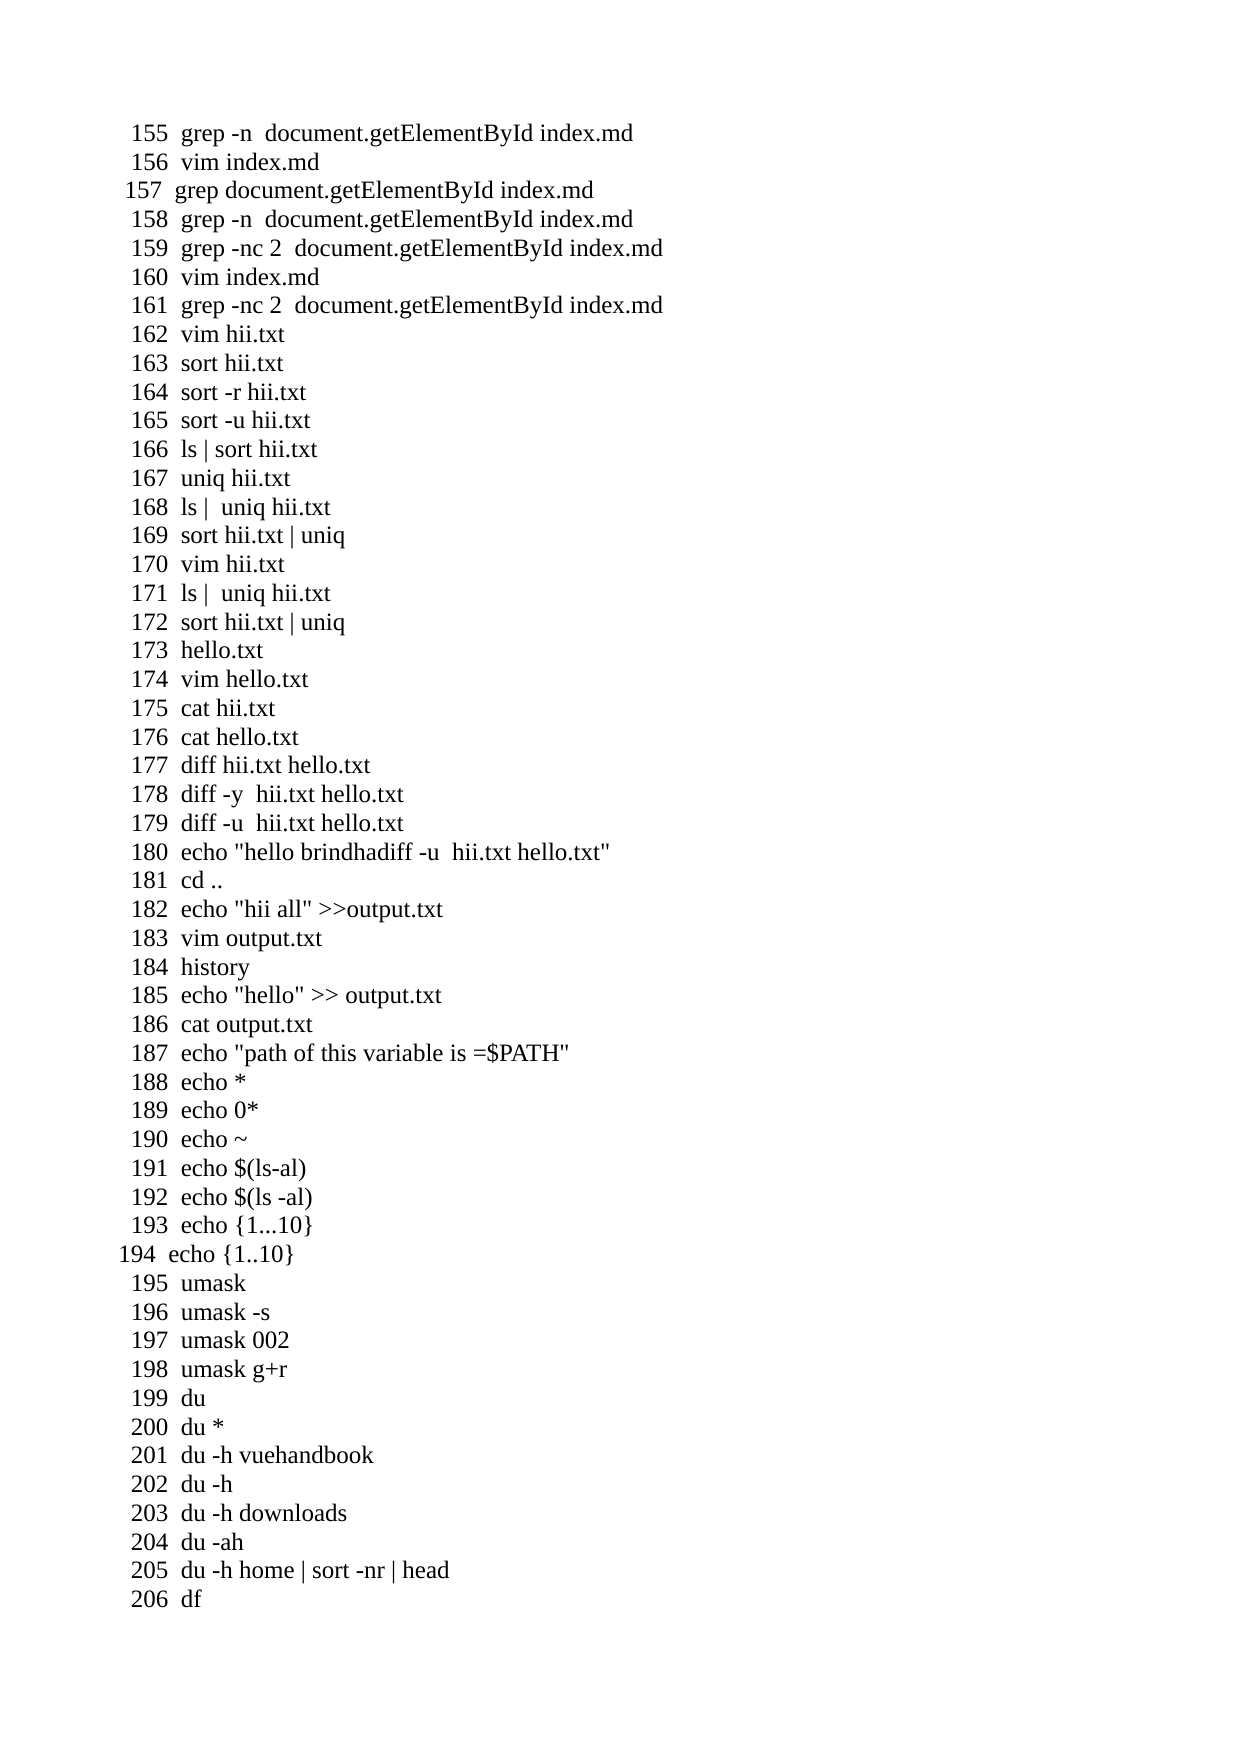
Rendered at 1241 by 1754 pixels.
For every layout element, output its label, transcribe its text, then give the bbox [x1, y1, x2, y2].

text 181 cd .. [118, 866, 1122, 894]
text 180 echo "hello brindhadiff -u hii.txt hello.txt" [118, 837, 1122, 866]
text 193 echo {1...10} [118, 1211, 1122, 1239]
text 186 cat output.txt [118, 1009, 1122, 1038]
text 192 echo $(ls -al) [118, 1182, 1122, 1211]
text 173 hello.txt [118, 636, 1122, 664]
text 158 grep -n document.getElementById index.md [118, 204, 1122, 233]
text 204 du -ah [118, 1527, 1122, 1556]
text 196 umask -s [118, 1297, 1122, 1326]
text 175 cat hii.txt [118, 693, 1122, 722]
text 155 grep -n document.getElementById index.md [118, 118, 1122, 147]
text 165 sort -u hii.txt [118, 406, 1122, 434]
text 202 du -h [118, 1469, 1122, 1498]
text 189 echo 0* [118, 1096, 1122, 1124]
text 160 vim index.md [118, 262, 1122, 291]
text 161 grep -nc 2 document.getElementById index.md [118, 291, 1122, 319]
text 174 vim hello.txt [118, 664, 1122, 693]
text 176 cat hello.txt [118, 722, 1122, 751]
text 184 history [118, 952, 1122, 981]
text 168 ls | uniq hii.txt [118, 492, 1122, 521]
text 195 umask [118, 1268, 1122, 1297]
text 179 diff -u hii.txt hello.txt [118, 808, 1122, 837]
text 205 du -h home | sort -nr | head [118, 1556, 1122, 1584]
text 197 umask 002 [118, 1326, 1122, 1354]
text 185 echo "hello" >> output.txt [118, 981, 1122, 1009]
text 163 sort hii.txt [118, 348, 1122, 377]
text 206 df [118, 1584, 1122, 1613]
text 190 echo ~ [118, 1124, 1122, 1153]
text 199 du [118, 1383, 1122, 1412]
text 156 vim index.md [118, 147, 1122, 176]
text 188 echo * [118, 1067, 1122, 1096]
text 178 diff -y hii.txt hello.txt [118, 779, 1122, 808]
text 198 umask g+r [118, 1354, 1122, 1383]
text 194 echo {1..10} [118, 1239, 1122, 1268]
text 169 sort hii.txt | uniq [118, 521, 1122, 549]
text 183 vim output.txt [118, 923, 1122, 952]
text 157 grep document.getElementById index.md [118, 176, 1122, 204]
text 167 uniq hii.txt [118, 463, 1122, 492]
text 191 echo $(ls-al) [118, 1153, 1122, 1182]
text 162 vim hii.txt [118, 319, 1122, 348]
text 172 sort hii.txt | uniq [118, 607, 1122, 636]
text 200 du * [118, 1412, 1122, 1441]
text 201 du -h vuehandbook [118, 1441, 1122, 1469]
text 159 grep -nc 2 document.getElementById index.md [118, 233, 1122, 262]
text 170 vim hii.txt [118, 549, 1122, 578]
text 187 echo "path of this variable is =$PATH" [118, 1038, 1122, 1067]
text 164 sort -r hii.txt [118, 377, 1122, 406]
text 203 du -h downloads [118, 1498, 1122, 1527]
text 166 ls | sort hii.txt [118, 434, 1122, 463]
text 177 diff hii.txt hello.txt [118, 751, 1122, 779]
text 182 echo "hii all" >>output.txt [118, 894, 1122, 923]
text 171 ls | uniq hii.txt [118, 578, 1122, 607]
